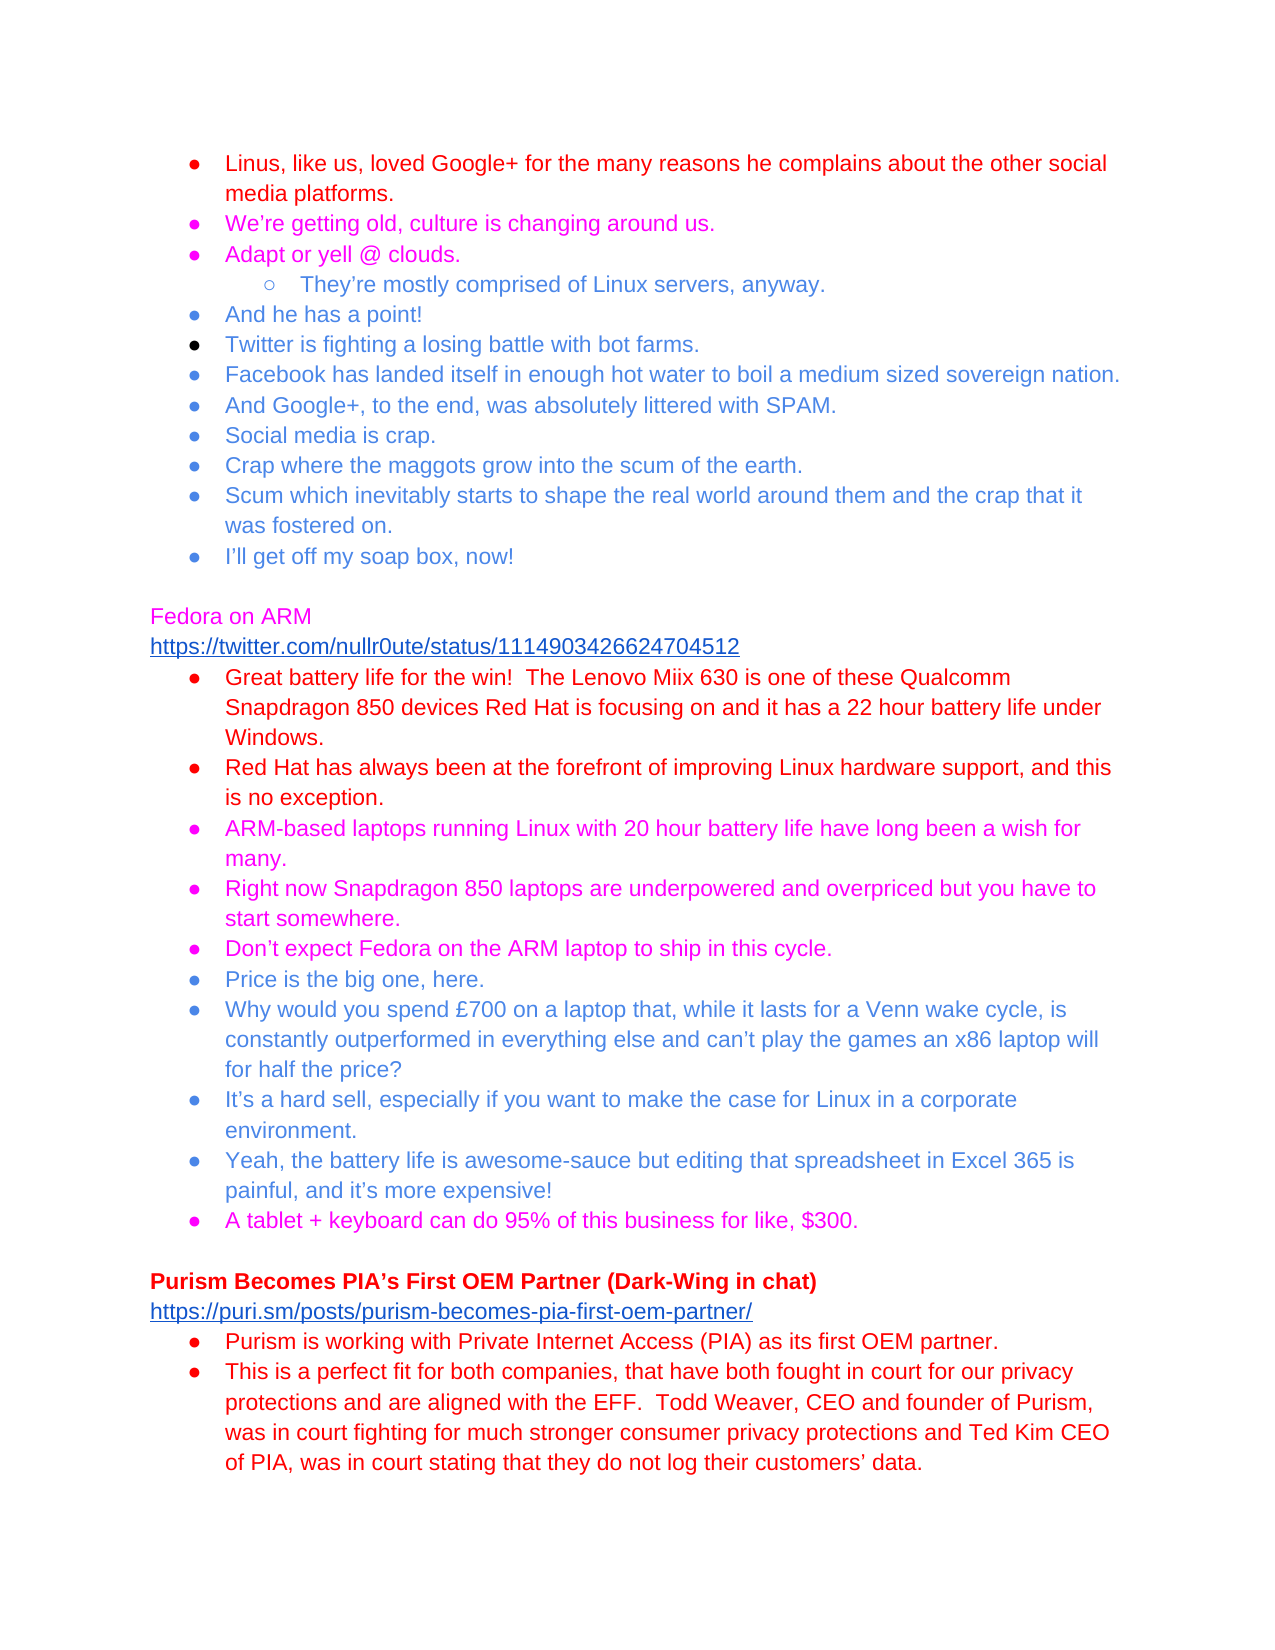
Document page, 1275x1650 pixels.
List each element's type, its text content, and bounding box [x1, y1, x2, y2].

list Why would you spend £700 on a laptop that, while it lasts for a Venn wake cycle, is constantly outperformed in everything else and can’t play the games an x86 laptop will for half the price? [187, 996, 1125, 1083]
list Crap where the maggots grow into the scum of the earth. [187, 452, 1125, 478]
list Facebook has landed itself in enough hot water to boil a medium sized sovereign nation. [187, 361, 1125, 388]
list ARM-based laptops running Linux with 20 hour battery life have long been a wish for many. [187, 814, 1125, 871]
text https://puri.sm/posts/purism-becomes-pia-first-oem-partner/ [150, 1298, 1125, 1324]
list I’ll get off my soap box, now! [187, 543, 1125, 569]
list Right now Snapdragon 850 laptops are underpowered and overpriced but you have to start somewhere. [187, 875, 1125, 932]
list Yeah, the battery life is awesome-sauce but editing that spreadsheet in Excel 365 is painful, and it’s more expensive! [187, 1147, 1125, 1203]
text Purism Becomes PIA’s First OEM Partner (Dark-Wing in chat) [150, 1268, 1125, 1294]
list And he has a point! [187, 301, 1125, 327]
list Scum which inevitably starts to shape the real world around them and the crap that it was fostered on. [187, 482, 1125, 539]
list They’re mostly comprised of Linux servers, anyway. [262, 271, 1125, 297]
text Fedora on ARM [150, 603, 1125, 629]
list Social media is crap. [187, 422, 1125, 448]
text https://twitter.com/nullr0ute/status/1114903426624704512 [150, 633, 1125, 660]
list And Google+, to the end, was absolutely littered with SPAM. [187, 392, 1125, 418]
list It’s a hard sell, especially if you want to make the case for Linux in a corporate environment. [187, 1086, 1125, 1143]
list Price is the big one, here. [187, 966, 1125, 992]
list This is a perfect fit for both companies, that have both fought in court for our privacy protections and are aligned with the EFF. Todd Weaver, CEO and founder of Purism, was in court fighting for much stronger consumer privacy protections and Ted Kim CEO of PIA, was in court stating that they do not log their customers’ data. [187, 1358, 1125, 1475]
list Adapt or yell @ clouds. [187, 241, 1125, 267]
list A tablet + keyboard can do 95% of this business for like, $300. [187, 1207, 1125, 1234]
list Twitter is fighting a losing battle with bot farms. [187, 331, 1125, 358]
list Great battery life for the win! The Lenovo Miix 630 is one of these Qualcomm Snapdragon 850 devices Red Hat is focusing on and it has a 22 hour battery life under Windows. [187, 663, 1125, 750]
list We’re getting old, culture is changing around us. [187, 210, 1125, 237]
list Purism is working with Private Internet Access (PIA) as its first OEM partner. [187, 1328, 1125, 1354]
list Don’t expect Fedora on the ARM laptop to ship in this cycle. [187, 935, 1125, 962]
list Linus, like us, loved Google+ for the many reasons he complains about the other social media platforms. [187, 150, 1125, 207]
list Red Hat has always been at the forefront of improving Linux hardware support, and this is no exception. [187, 754, 1125, 811]
